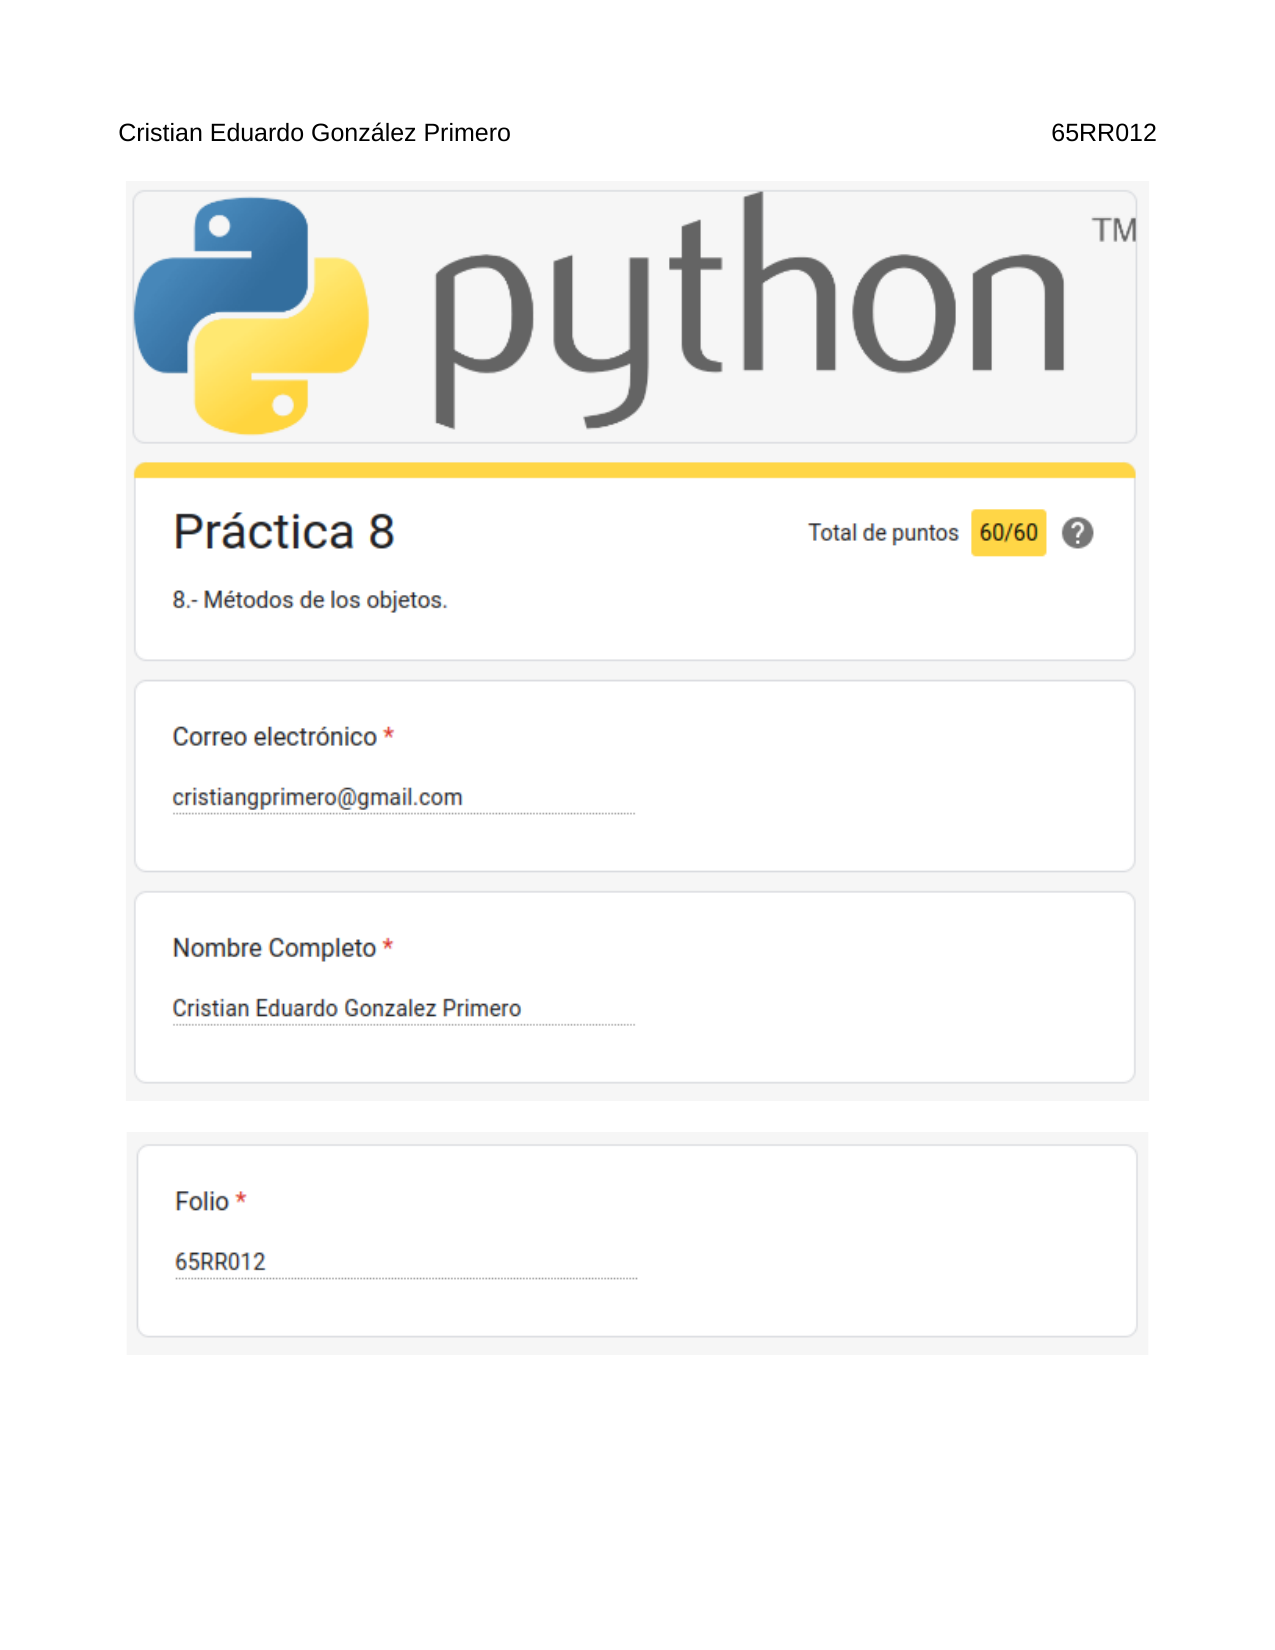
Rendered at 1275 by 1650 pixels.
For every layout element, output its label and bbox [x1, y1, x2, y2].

picture [125, 181, 1150, 1101]
picture [126, 1132, 1149, 1355]
